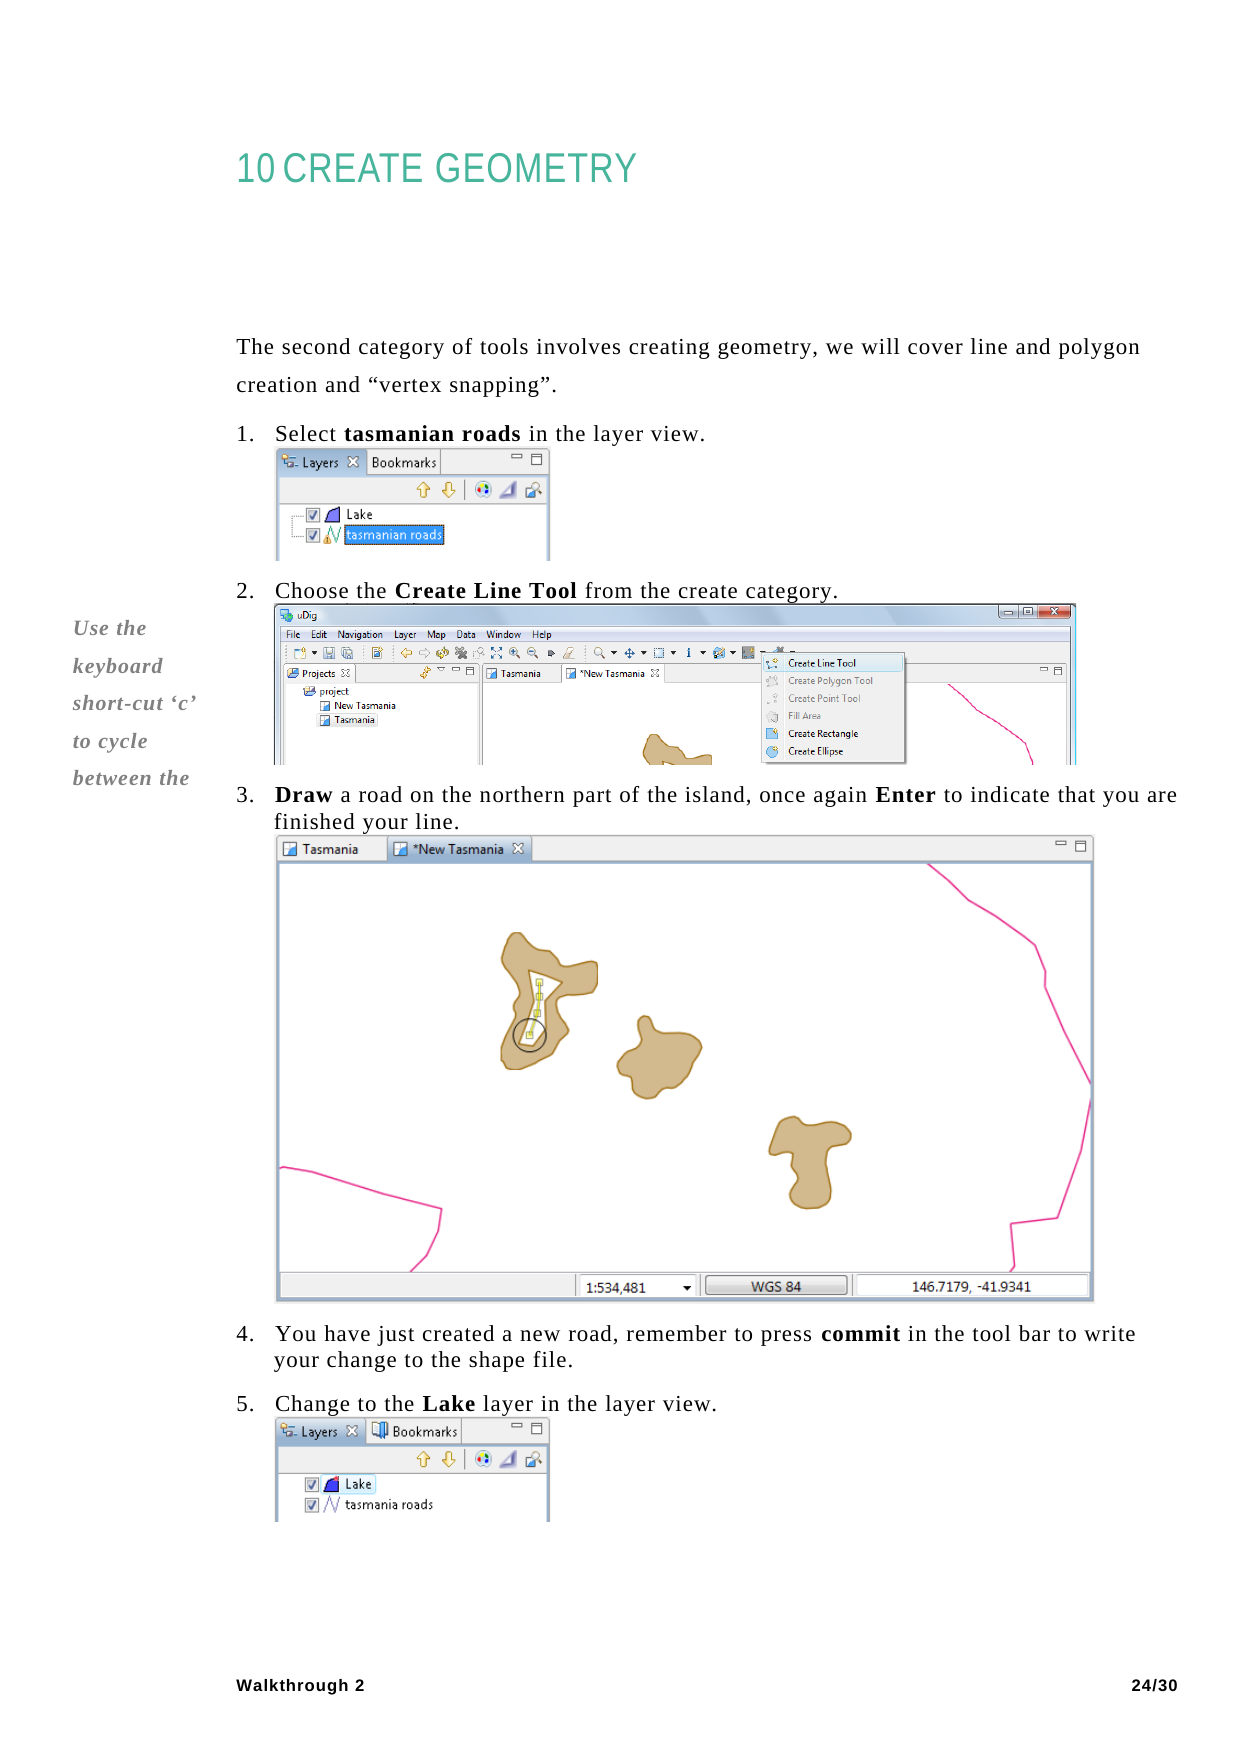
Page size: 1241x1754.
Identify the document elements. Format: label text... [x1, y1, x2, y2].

list You have just created a new road, remember to press commit in the tool bar to write your change to the shape file. [236, 1320, 1181, 1373]
list Use the keyboard short-cut ‘c’ to cycle between the create tools. [73, 603, 221, 796]
list Draw a road on the northern part of the island, once again Enter to indicate that you are finished your line. [236, 781, 1181, 1303]
list Select tasmanian roads in the layer view. [236, 420, 1181, 560]
list Choose the Create Line Tool from the create category. [236, 577, 1181, 765]
subtitle Create Geometry [236, 143, 1181, 191]
list Change to the Lake layer in the layer view. [236, 1389, 1181, 1521]
text The second category of tools involves creating geometry, we will cover line and polygon creation and “vertex snapping”. [236, 322, 1181, 397]
